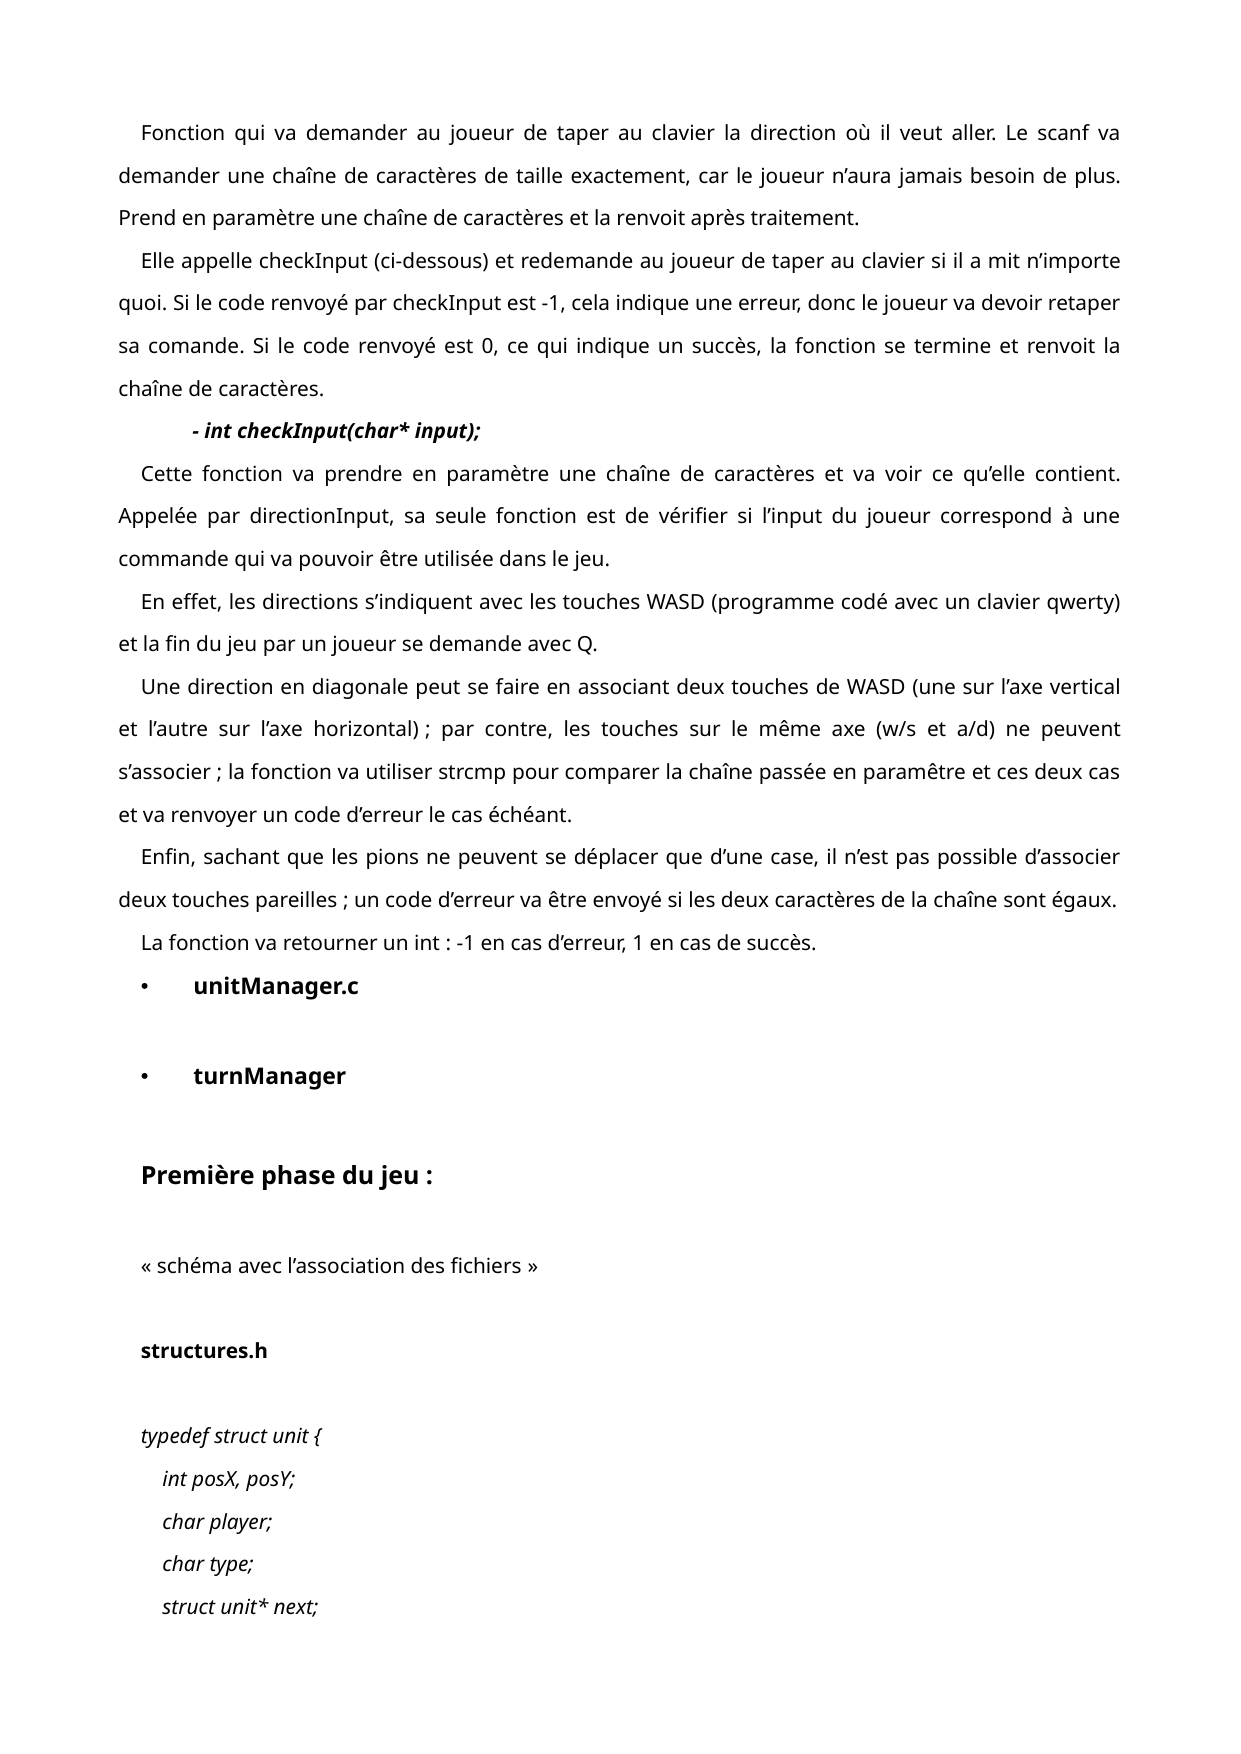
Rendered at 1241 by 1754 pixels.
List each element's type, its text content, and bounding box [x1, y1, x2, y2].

text « schéma avec l’association des fichiers » [118, 1251, 1122, 1280]
list turnManager [118, 1060, 1122, 1091]
text Cette fonction va prendre en paramètre une chaîne de caractères et va voir ce qu’elle contient. Appelée par directionInput, sa seule fonction est de vérifier si l’input du joueur correspond à une commande qui va pouvoir être utilisée dans le jeu. [118, 459, 1122, 573]
text La fonction va retourner un int : -1 en cas d’erreur, 1 en cas de succès. [118, 928, 1122, 956]
text Une direction en diagonale peut se faire en associant deux touches de WASD (une sur l’axe vertical et l’autre sur l’axe horizontal) ; par contre, les touches sur le même axe (w/s et a/d) ne peuvent s’associer ; la fonction va utiliser strcmp pour comparer la chaîne passée en paramêtre et ces deux cas et va renvoyer un code d’erreur le cas échéant. [118, 672, 1122, 828]
text char player; [118, 1507, 1122, 1535]
text Enfin, sachant que les pions ne peuvent se déplacer que d’une case, il n’est pas possible d’associer deux touches pareilles ; un code d’erreur va être envoyé si les deux caractères de la chaîne sont égaux. [118, 842, 1122, 913]
text Fonction qui va demander au joueur de taper au clavier la direction où il veut aller. Le scanf va demander une chaîne de caractères de taille exactement, car le joueur n’aura jamais besoin de plus. Prend en paramètre une chaîne de caractères et la renvoit après traitement. [118, 118, 1122, 232]
text Elle appelle checkInput (ci-dessous) et redemande au joueur de taper au clavier si il a mit n’importe quoi. Si le code renvoyé par checkInput est -1, cela indique une erreur, donc le joueur va devoir retaper sa comande. Si le code renvoyé est 0, ce qui indique un succès, la fonction se termine et renvoit la chaîne de caractères. [118, 246, 1122, 402]
text typedef struct unit { [118, 1422, 1122, 1450]
text - int checkInput(char* input); [118, 416, 1122, 445]
text Première phase du jeu : [118, 1158, 1122, 1192]
text struct unit* next; [118, 1592, 1122, 1621]
text structures.h [118, 1336, 1122, 1365]
text int posX, posY; [118, 1464, 1122, 1493]
list unitManager.c [118, 970, 1122, 1001]
text En effet, les directions s’indiquent avec les touches WASD (programme codé avec un clavier qwerty) et la fin du jeu par un joueur se demande avec Q. [118, 587, 1122, 658]
text char type; [118, 1549, 1122, 1578]
